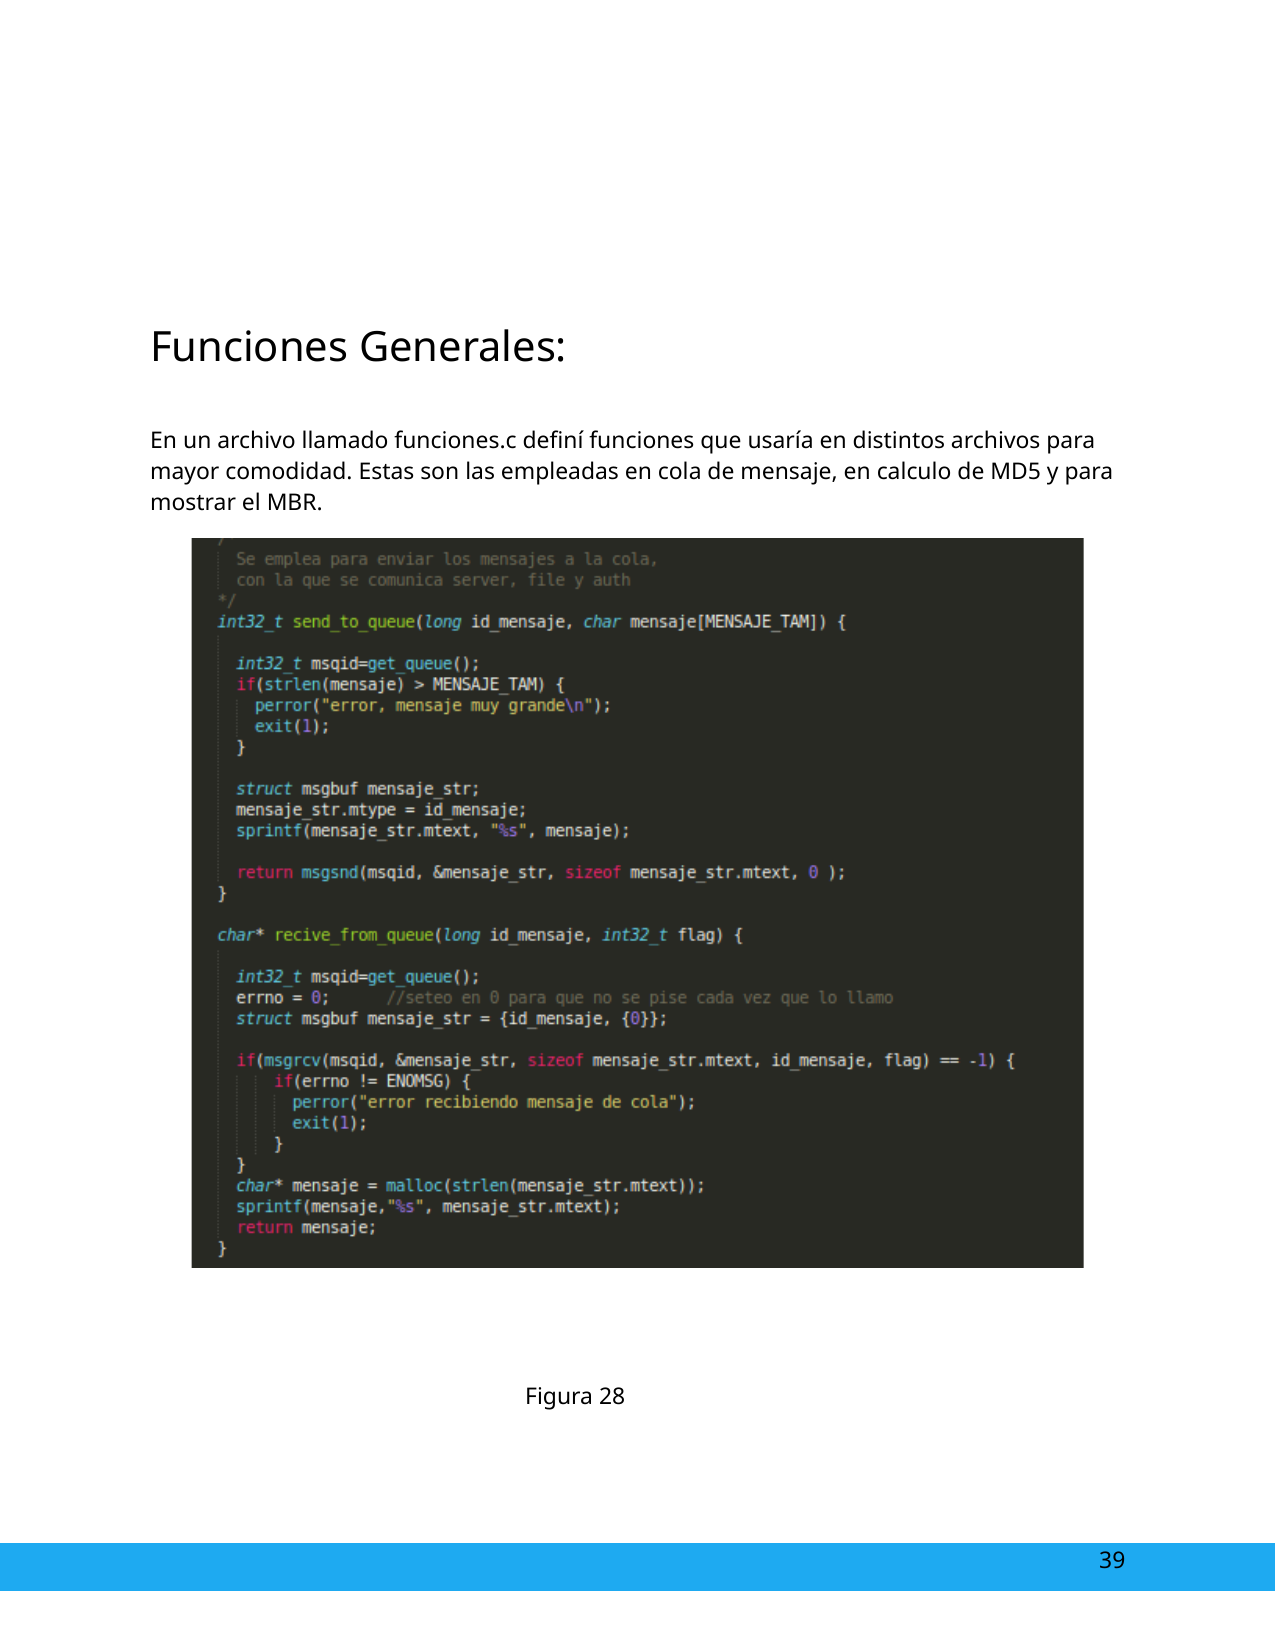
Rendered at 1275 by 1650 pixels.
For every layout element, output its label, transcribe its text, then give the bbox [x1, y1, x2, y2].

picture [0, 1543, 1275, 1591]
text Figura 28 [150, 1380, 1125, 1411]
text Funciones Generales: [150, 317, 1125, 373]
text En un archivo llamado funciones.c definí funciones que usaría en distintos archivos para mayor comodidad. Estas son las empleadas en cola de mensaje, en calculo de MD5 y para mostrar el MBR. [150, 423, 1125, 517]
picture [191, 538, 1084, 1268]
